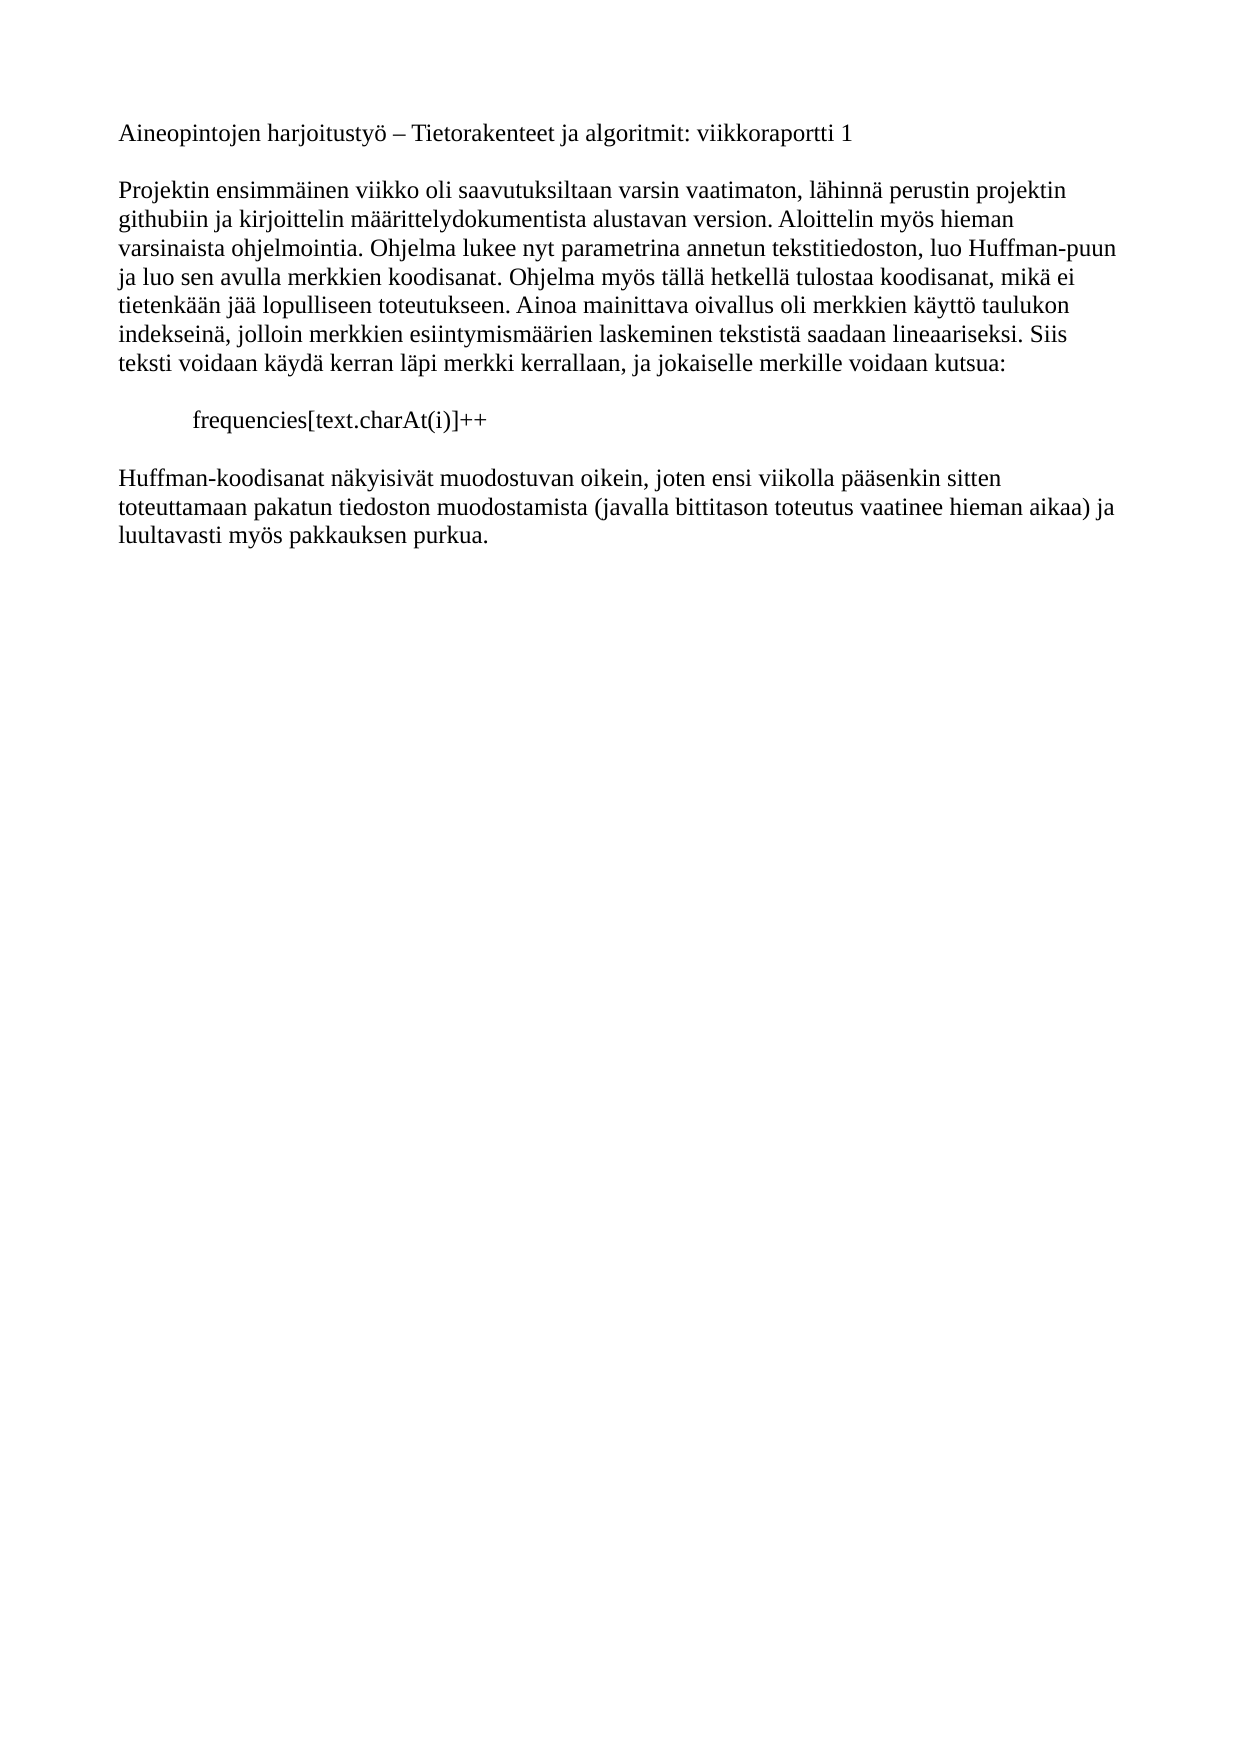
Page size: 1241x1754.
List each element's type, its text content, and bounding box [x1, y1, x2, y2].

text Huffman-koodisanat näkyisivät muodostuvan oikein, joten ensi viikolla pääsenkin sitten toteuttamaan pakatun tiedoston muodostamista (javalla bittitason toteutus vaatinee hieman aikaa) ja luultavasti myös pakkauksen purkua. [118, 463, 1122, 549]
text Aineopintojen harjoitustyö – Tietorakenteet ja algoritmit: viikkoraportti 1 [118, 118, 1122, 147]
text Projektin ensimmäinen viikko oli saavutuksiltaan varsin vaatimaton, lähinnä perustin projektin githubiin ja kirjoittelin määrittelydokumentista alustavan version. Aloittelin myös hieman varsinaista ohjelmointia. Ohjelma lukee nyt parametrina annetun tekstitiedoston, luo Huffman-puun ja luo sen avulla merkkien koodisanat. Ohjelma myös tällä hetkellä tulostaa koodisanat, mikä ei tietenkään jää lopulliseen toteutukseen. Ainoa mainittava oivallus oli merkkien käyttö taulukon indekseinä, jolloin merkkien esiintymismäärien laskeminen tekstistä saadaan lineaariseksi. Siis teksti voidaan käydä kerran läpi merkki kerrallaan, ja jokaiselle merkille voidaan kutsua: [118, 176, 1122, 377]
text frequencies[text.charAt(i)]++ [118, 406, 1122, 434]
